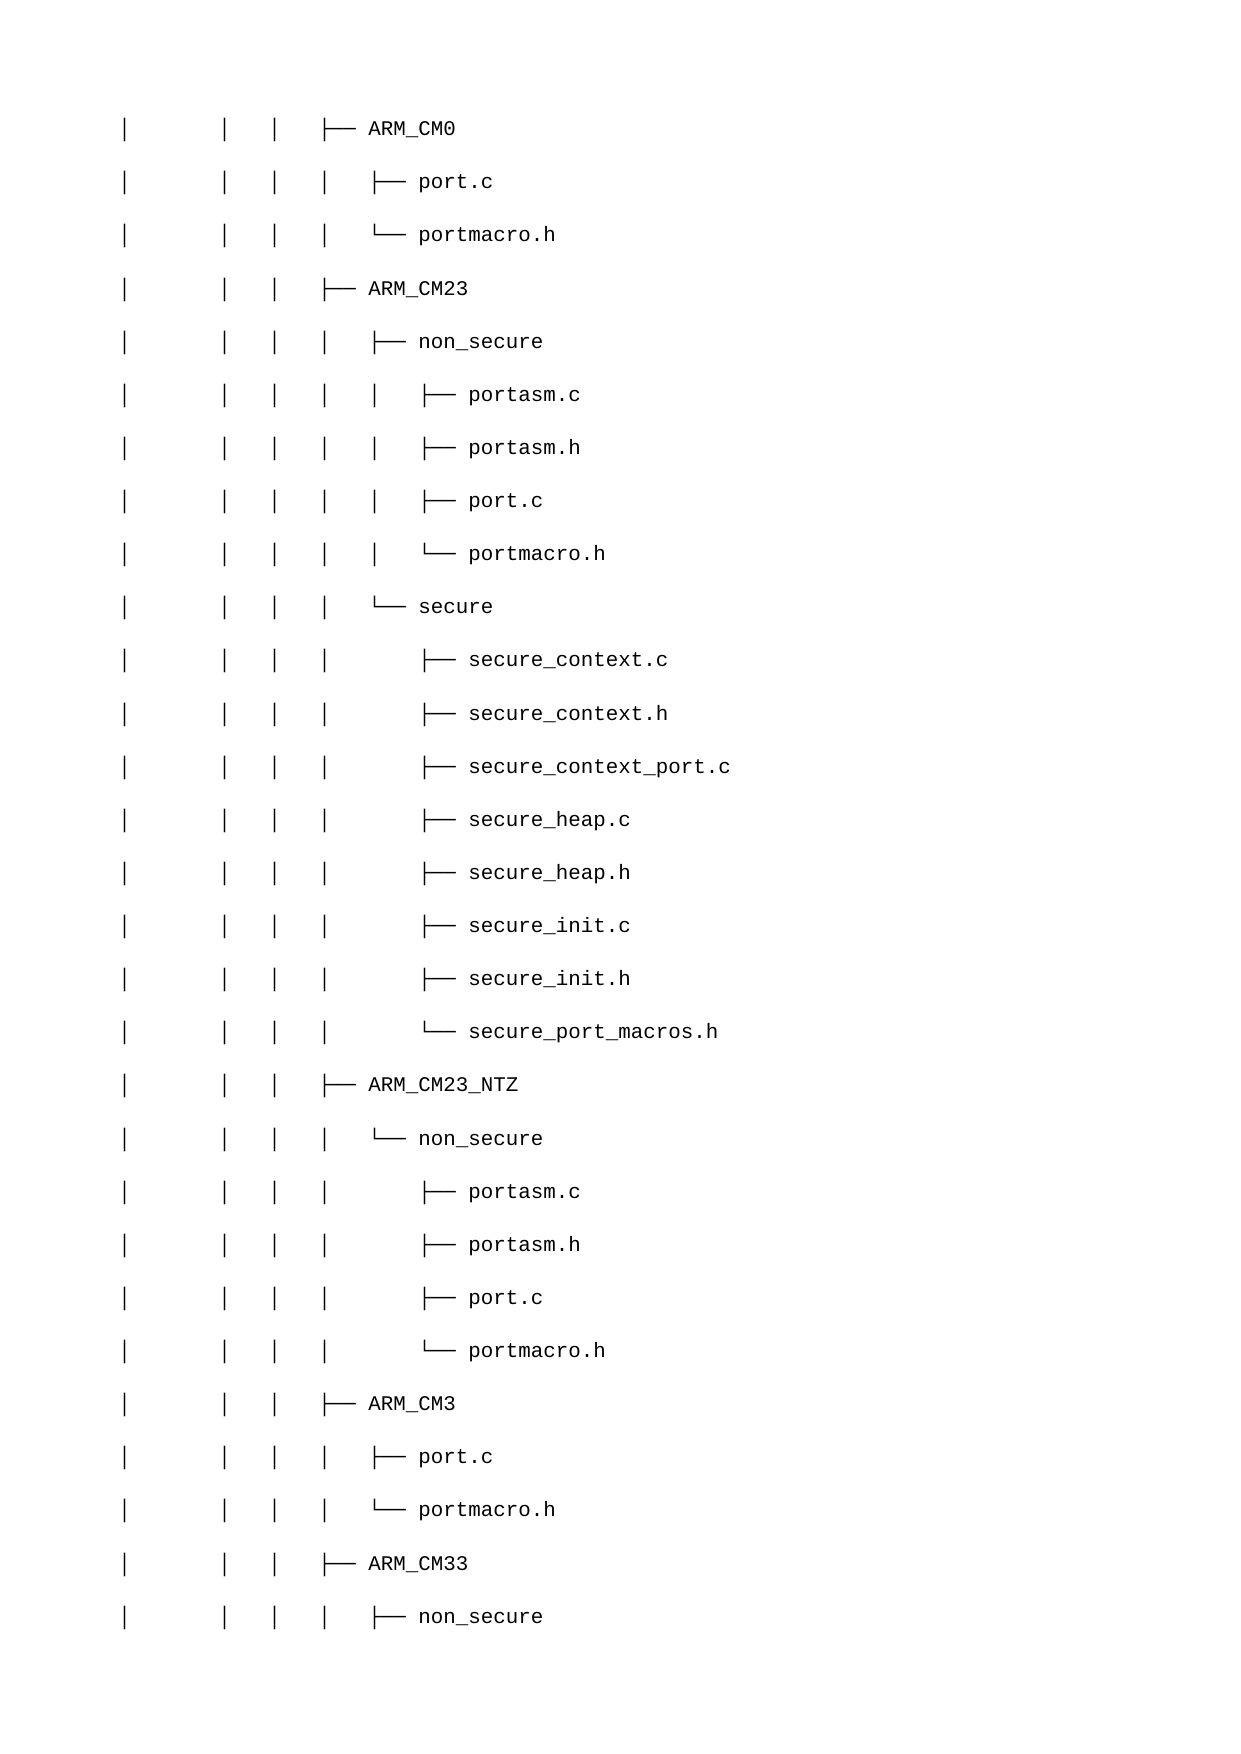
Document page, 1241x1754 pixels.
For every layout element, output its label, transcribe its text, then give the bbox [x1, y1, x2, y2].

text │ │ │ ├── ARM_CM33 [118, 1552, 1122, 1576]
text │ │ │ │ ├── portasm.c [425, 1181, 1122, 1204]
text │ │ │ │ ├── non_secure [325, 331, 374, 354]
text │ │ │ │ ├── secure_context.c [118, 649, 1122, 673]
text │ │ │ │ ├── non_secure [275, 331, 324, 354]
text │ │ │ │ └── non_secure [118, 1127, 1122, 1151]
text │ │ │ │ ├── secure_context_port.c [125, 756, 224, 779]
text │ │ │ │ ├── port.c [118, 171, 1122, 195]
text │ │ │ │ ├── portasm.h [225, 1234, 274, 1257]
text │ │ │ ├── ARM_CM23_NTZ [118, 1074, 1122, 1098]
text │ │ │ │ ├── non_secure [275, 1606, 324, 1629]
text │ │ │ │ ├── secure_heap.c [425, 809, 1122, 832]
text │ │ │ │ ├── secure_heap.c [225, 809, 274, 832]
text │ │ │ │ ├── secure_context_port.c [225, 756, 274, 779]
text │ │ │ ├── ARM_CM23 [118, 277, 1122, 301]
text │ │ │ │ ├── non_secure [225, 1606, 274, 1629]
text │ │ │ │ ├── non_secure [125, 331, 224, 354]
text │ │ │ │ │ ├── portasm.c [425, 384, 1122, 407]
text │ │ │ │ │ ├── portasm.c [325, 384, 374, 407]
text │ │ │ │ ├── portasm.c [275, 1181, 324, 1204]
text │ │ │ │ ├── portasm.h [325, 1234, 424, 1257]
text │ │ │ │ ├── portasm.h [125, 1234, 224, 1257]
text │ │ │ │ │ ├── portasm.c [375, 384, 424, 407]
text │ │ │ │ ├── non_secure [125, 1606, 224, 1629]
text │ │ │ │ ├── secure_heap.c [275, 809, 324, 832]
text │ │ │ │ │ └── portmacro.h [118, 543, 1122, 567]
text │ │ │ │ │ ├── portasm.c [275, 384, 324, 407]
text │ │ │ │ ├── non_secure [375, 331, 1122, 354]
text │ │ │ │ ├── secure_heap.h [118, 862, 1122, 886]
text │ │ │ │ ├── non_secure [225, 331, 274, 354]
text │ │ │ │ ├── secure_heap.c [125, 809, 224, 832]
text │ │ │ ├── ARM_CM0 [118, 118, 1122, 142]
text │ │ │ │ │ ├── portasm.h [118, 437, 1122, 461]
text │ │ │ │ ├── port.c [118, 1287, 1122, 1311]
text │ │ │ │ ├── secure_context_port.c [275, 756, 324, 779]
text │ │ │ │ └── portmacro.h [118, 1499, 1122, 1523]
text │ │ │ │ │ ├── port.c [118, 490, 1122, 514]
text │ │ │ │ ├── portasm.h [275, 1234, 324, 1257]
text │ │ │ │ │ ├── portasm.c [125, 384, 224, 407]
text │ │ │ │ ├── secure_init.c [118, 915, 1122, 939]
text │ │ │ │ └── secure [118, 596, 1122, 620]
text │ │ │ │ ├── port.c [118, 1446, 1122, 1470]
text │ │ │ │ │ ├── portasm.c [225, 384, 274, 407]
text │ │ │ │ └── portmacro.h [118, 224, 1122, 248]
text │ │ │ ├── ARM_CM3 [118, 1393, 1122, 1417]
text │ │ │ │ ├── secure_context_port.c [325, 756, 424, 779]
text │ │ │ │ ├── non_secure [375, 1606, 1122, 1629]
text │ │ │ │ └── portmacro.h [118, 1340, 1122, 1364]
text │ │ │ │ ├── portasm.c [125, 1181, 224, 1204]
text │ │ │ │ ├── secure_context.h [118, 702, 1122, 726]
text │ │ │ │ ├── secure_init.h [118, 968, 1122, 992]
text │ │ │ │ ├── non_secure [325, 1606, 374, 1629]
text │ │ │ │ ├── portasm.h [425, 1234, 1122, 1257]
text │ │ │ │ └── secure_port_macros.h [118, 1021, 1122, 1045]
text │ │ │ │ ├── secure_heap.c [325, 809, 424, 832]
text │ │ │ │ ├── portasm.c [225, 1181, 274, 1204]
text │ │ │ │ ├── secure_context_port.c [425, 756, 1122, 779]
text │ │ │ │ ├── portasm.c [325, 1181, 424, 1204]
